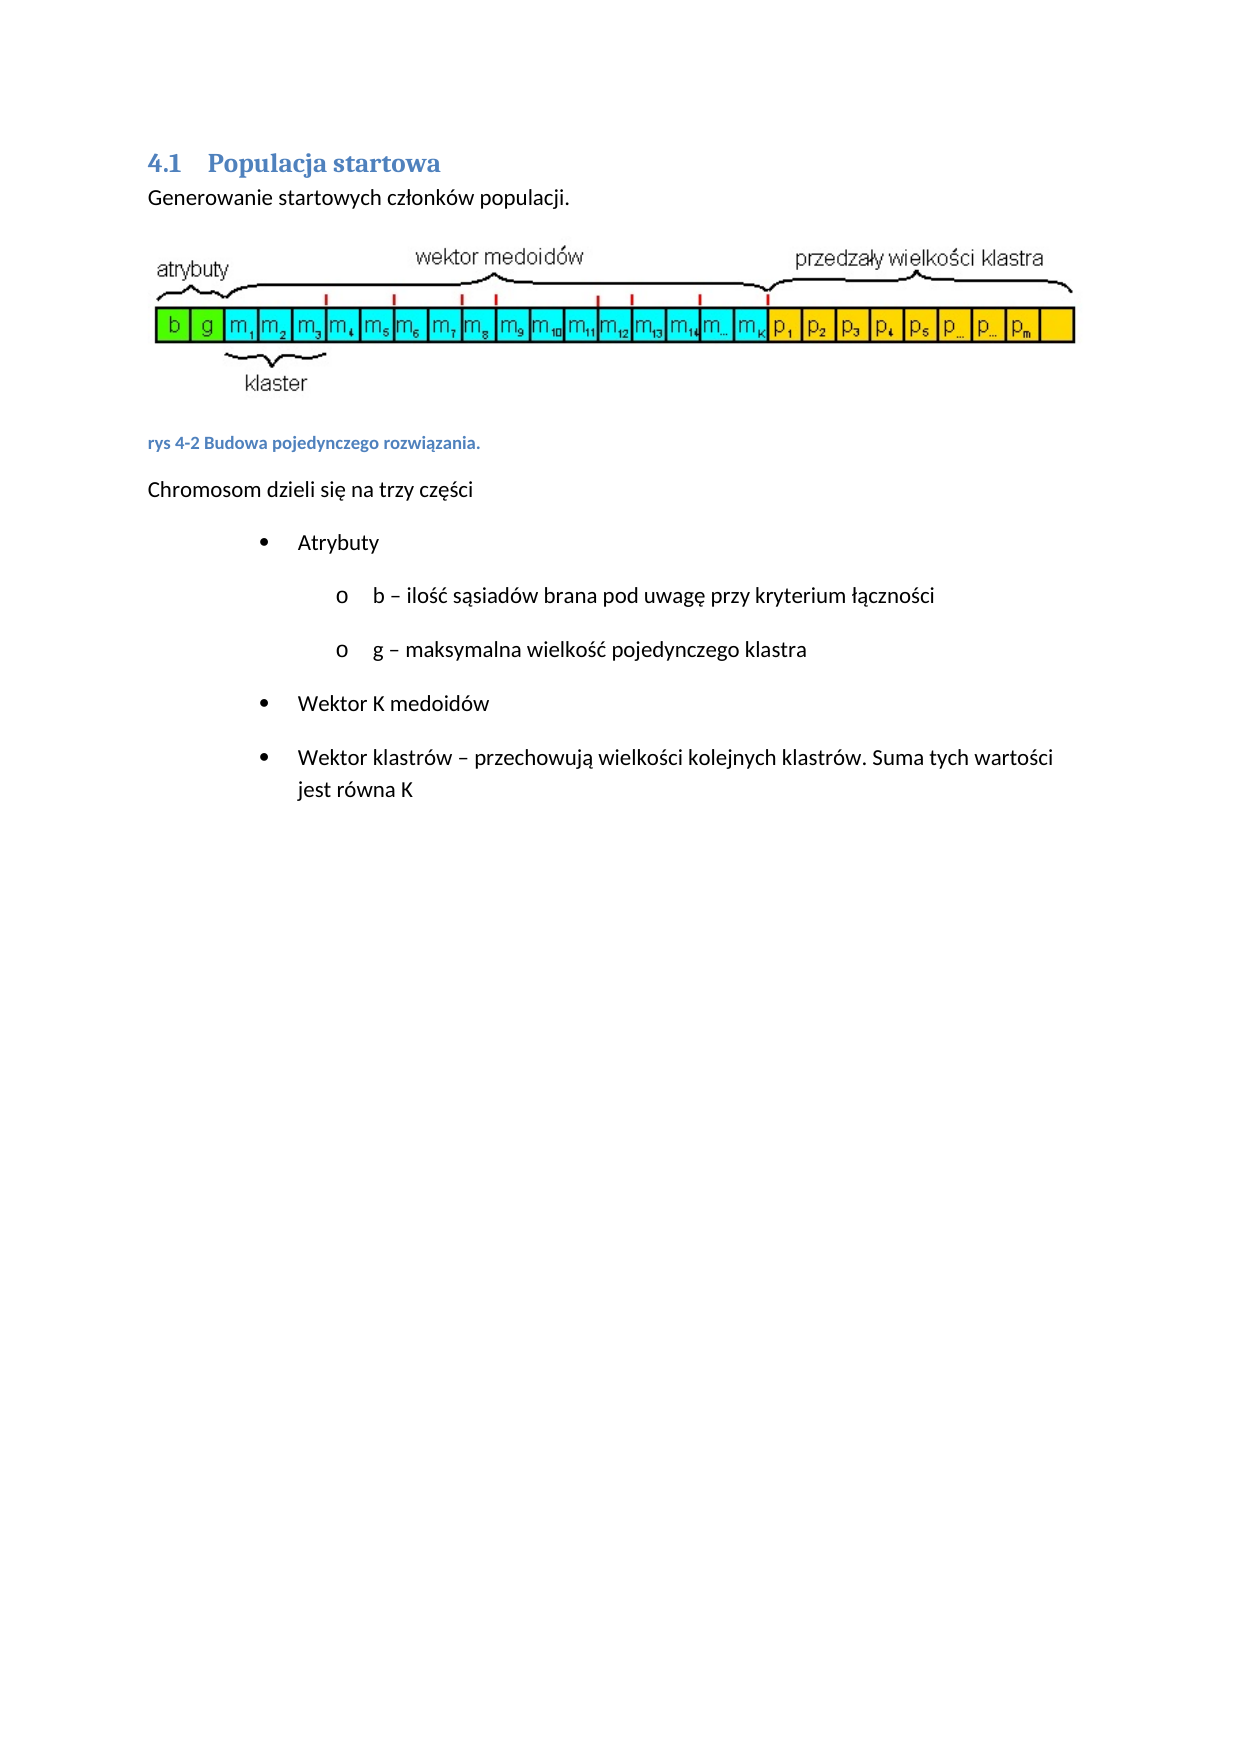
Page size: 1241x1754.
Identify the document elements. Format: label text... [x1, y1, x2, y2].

list Atrybuty [260, 528, 1093, 556]
subtitle Populacja startowa [148, 148, 1093, 179]
list b – ilość sąsiadów brana pod uwagę przy kryterium łączności [335, 581, 1093, 610]
list Wektor K medoidów [260, 689, 1093, 718]
text rys 4‑2 Budowa pojedynczego rozwiązania. [148, 431, 1093, 454]
text Generowanie startowych członków populacji. [148, 183, 1093, 211]
list g – maksymalna wielkość pojedynczego klastra [335, 635, 1093, 664]
text Chromosom dzieli się na trzy części [148, 475, 1093, 503]
list Wektor klastrów – przechowują wielkości kolejnych klastrów. Suma tych wartości jest równa K [260, 743, 1093, 803]
